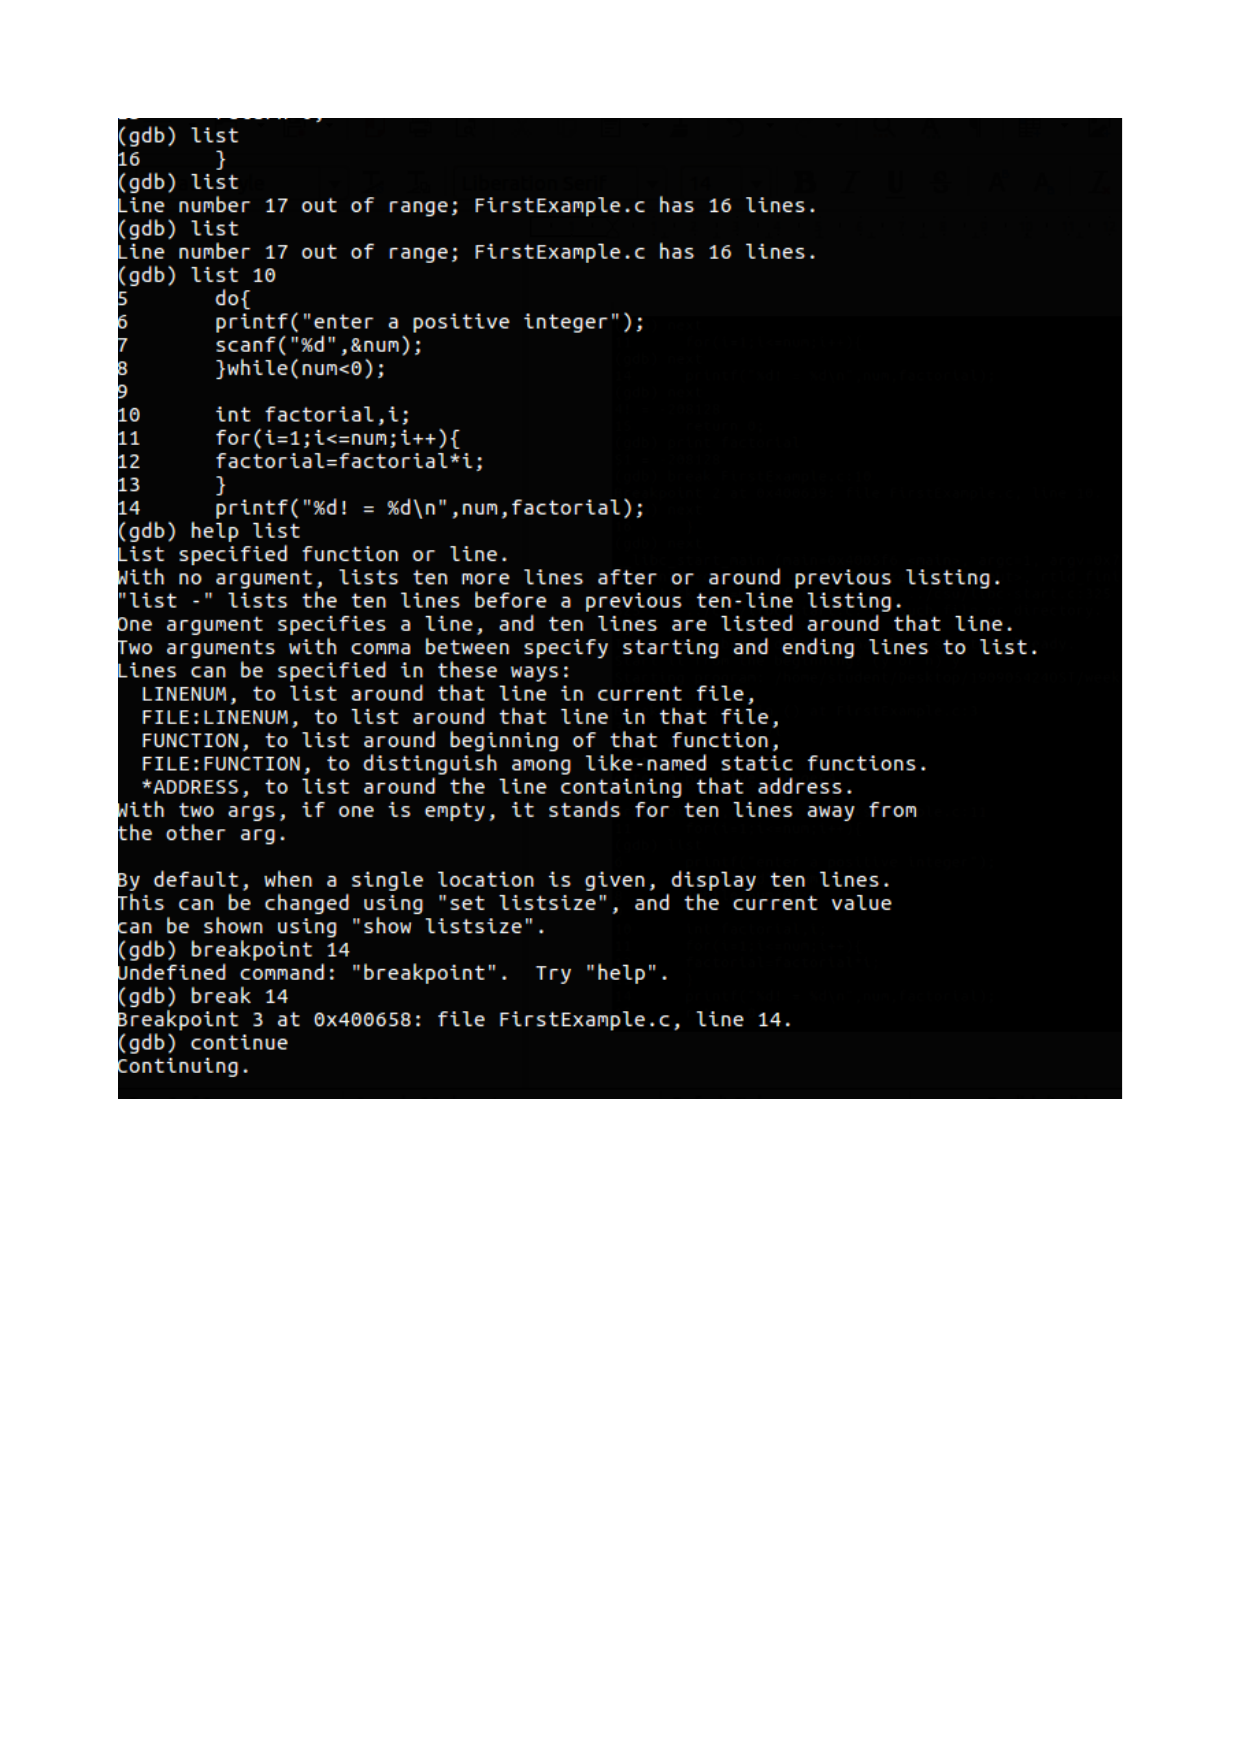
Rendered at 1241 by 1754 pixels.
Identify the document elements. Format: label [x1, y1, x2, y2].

picture [118, 118, 1123, 1099]
